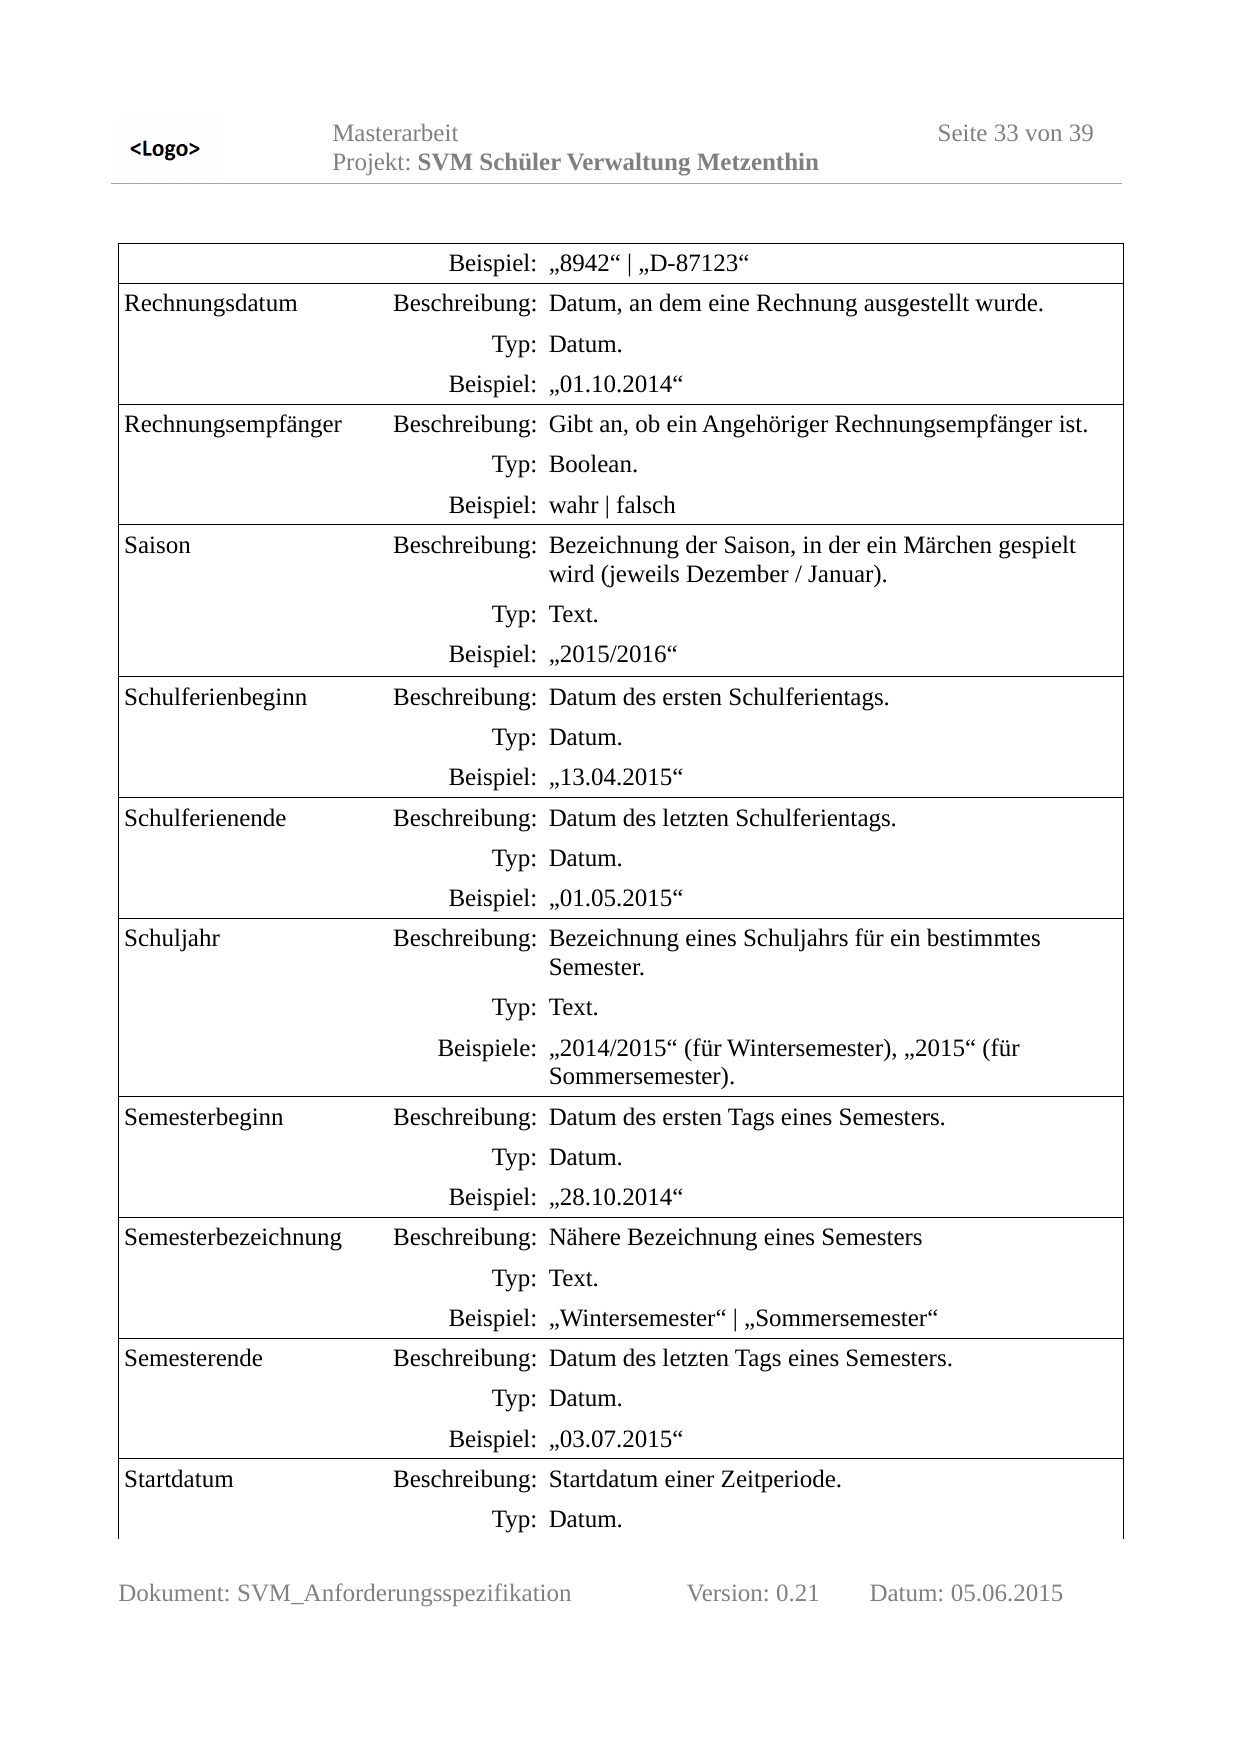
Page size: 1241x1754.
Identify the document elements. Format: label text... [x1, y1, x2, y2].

table_cell „Wintersemester“ | „Sommersemester“ [543, 1297, 1123, 1337]
table_cell Saison [119, 525, 384, 593]
table_cell Text. [543, 1257, 1123, 1297]
table_cell wahr | falsch [543, 484, 1123, 524]
table_cell [119, 484, 384, 524]
table_cell Startdatum [119, 1459, 384, 1498]
table_cell [119, 757, 384, 797]
table_cell Typ: [384, 444, 543, 484]
table_cell Datum des letzten Schulferientags. [543, 798, 1123, 837]
table_cell [119, 244, 384, 283]
table_cell Datum. [543, 1499, 1123, 1539]
table_cell [119, 634, 384, 676]
table_cell Typ: [384, 1257, 543, 1297]
table_cell [119, 1027, 384, 1096]
table_cell Datum des ersten Schulferientags. [543, 677, 1123, 717]
table_cell Beschreibung: [384, 1218, 543, 1257]
table_cell Bezeichnung eines Schuljahrs für ein bestimmtes Semester. [543, 919, 1123, 987]
table_cell [119, 837, 384, 877]
table_cell Beispiel: [384, 634, 543, 676]
table_cell Beschreibung: [384, 919, 543, 987]
table_cell Typ: [384, 987, 543, 1027]
table_cell Beispiel: [384, 363, 543, 403]
table_cell Schuljahr [119, 919, 384, 987]
table_cell Datum des ersten Tags eines Semesters. [543, 1097, 1123, 1136]
table_cell [119, 1176, 384, 1217]
table_cell Beschreibung: [384, 284, 543, 323]
table_cell Typ: [384, 1136, 543, 1176]
table_cell Datum. [543, 323, 1123, 363]
table_cell Boolean. [543, 444, 1123, 484]
table_cell [119, 1499, 384, 1539]
table_cell „2015/2016“ [543, 634, 1123, 676]
table_cell Schulferienbeginn [119, 677, 384, 717]
table_cell Rechnungsdatum [119, 284, 384, 323]
table_cell Beschreibung: [384, 798, 543, 837]
table_cell [119, 593, 384, 633]
table_cell Semesterende [119, 1339, 384, 1378]
table_cell Datum des letzten Tags eines Semesters. [543, 1339, 1123, 1378]
table_cell Bezeichnung der Saison, in der ein Märchen gespielt wird (jeweils Dezember / Januar). [543, 525, 1123, 593]
table_cell Typ: [384, 1499, 543, 1539]
table_cell Beschreibung: [384, 525, 543, 593]
table_cell Beispiel: [384, 1418, 543, 1458]
table_cell [119, 878, 384, 918]
table_cell „01.10.2014“ [543, 363, 1123, 403]
table_cell „2014/2015“ (für Wintersemester), „2015“ (für Sommersemester). [543, 1027, 1123, 1096]
table_cell Text. [543, 987, 1123, 1027]
table_cell Beschreibung: [384, 405, 543, 444]
table_cell Beispiel: [384, 878, 543, 918]
table_cell Startdatum einer Zeitperiode. [543, 1459, 1123, 1498]
table_cell Typ: [384, 1378, 543, 1418]
table_cell Datum, an dem eine Rechnung ausgestellt wurde. [543, 284, 1123, 323]
table_cell Datum. [543, 1378, 1123, 1418]
table_cell [119, 1378, 384, 1418]
picture [118, 118, 224, 183]
table_cell Rechnungsempfänger [119, 405, 384, 444]
table_cell Beschreibung: [384, 1339, 543, 1378]
table_cell [119, 1136, 384, 1176]
table_cell Datum. [543, 837, 1123, 877]
table_cell „13.04.2015“ [543, 757, 1123, 797]
table_cell Gibt an, ob ein Angehöriger Rechnungsempfänger ist. [543, 405, 1123, 444]
table_cell Beispiele: [384, 1027, 543, 1096]
table_cell Beispiel: [384, 1297, 543, 1337]
table_cell „28.10.2014“ [543, 1176, 1123, 1217]
table_cell Semesterbezeichnung [119, 1218, 384, 1257]
table_cell Beispiel: [384, 484, 543, 524]
table_cell [119, 1418, 384, 1458]
table_cell „03.07.2015“ [543, 1418, 1123, 1458]
table_cell Typ: [384, 593, 543, 633]
table_cell Datum. [543, 717, 1123, 757]
table_cell [119, 444, 384, 484]
table_cell [119, 323, 384, 363]
table_cell [119, 987, 384, 1027]
table_cell Schulferienende [119, 798, 384, 837]
table_cell Beschreibung: [384, 1459, 543, 1498]
table_cell „8942“ | „D-87123“ [543, 244, 1123, 283]
table_cell Typ: [384, 837, 543, 877]
table_cell Beschreibung: [384, 677, 543, 717]
table_cell Typ: [384, 323, 543, 363]
table_cell Text. [543, 593, 1123, 633]
table_cell Datum. [543, 1136, 1123, 1176]
table_cell Beschreibung: [384, 1097, 543, 1136]
table_cell Semesterbeginn [119, 1097, 384, 1136]
table_cell [119, 1257, 384, 1297]
table_cell „01.05.2015“ [543, 878, 1123, 918]
table_cell Beispiel: [384, 244, 543, 283]
table_cell Typ: [384, 717, 543, 757]
table_cell [119, 717, 384, 757]
table_cell Beispiel: [384, 757, 543, 797]
table_cell Beispiel: [384, 1176, 543, 1217]
table_cell [119, 1297, 384, 1337]
table_cell Nähere Bezeichnung eines Semesters [543, 1218, 1123, 1257]
table_cell [119, 363, 384, 403]
